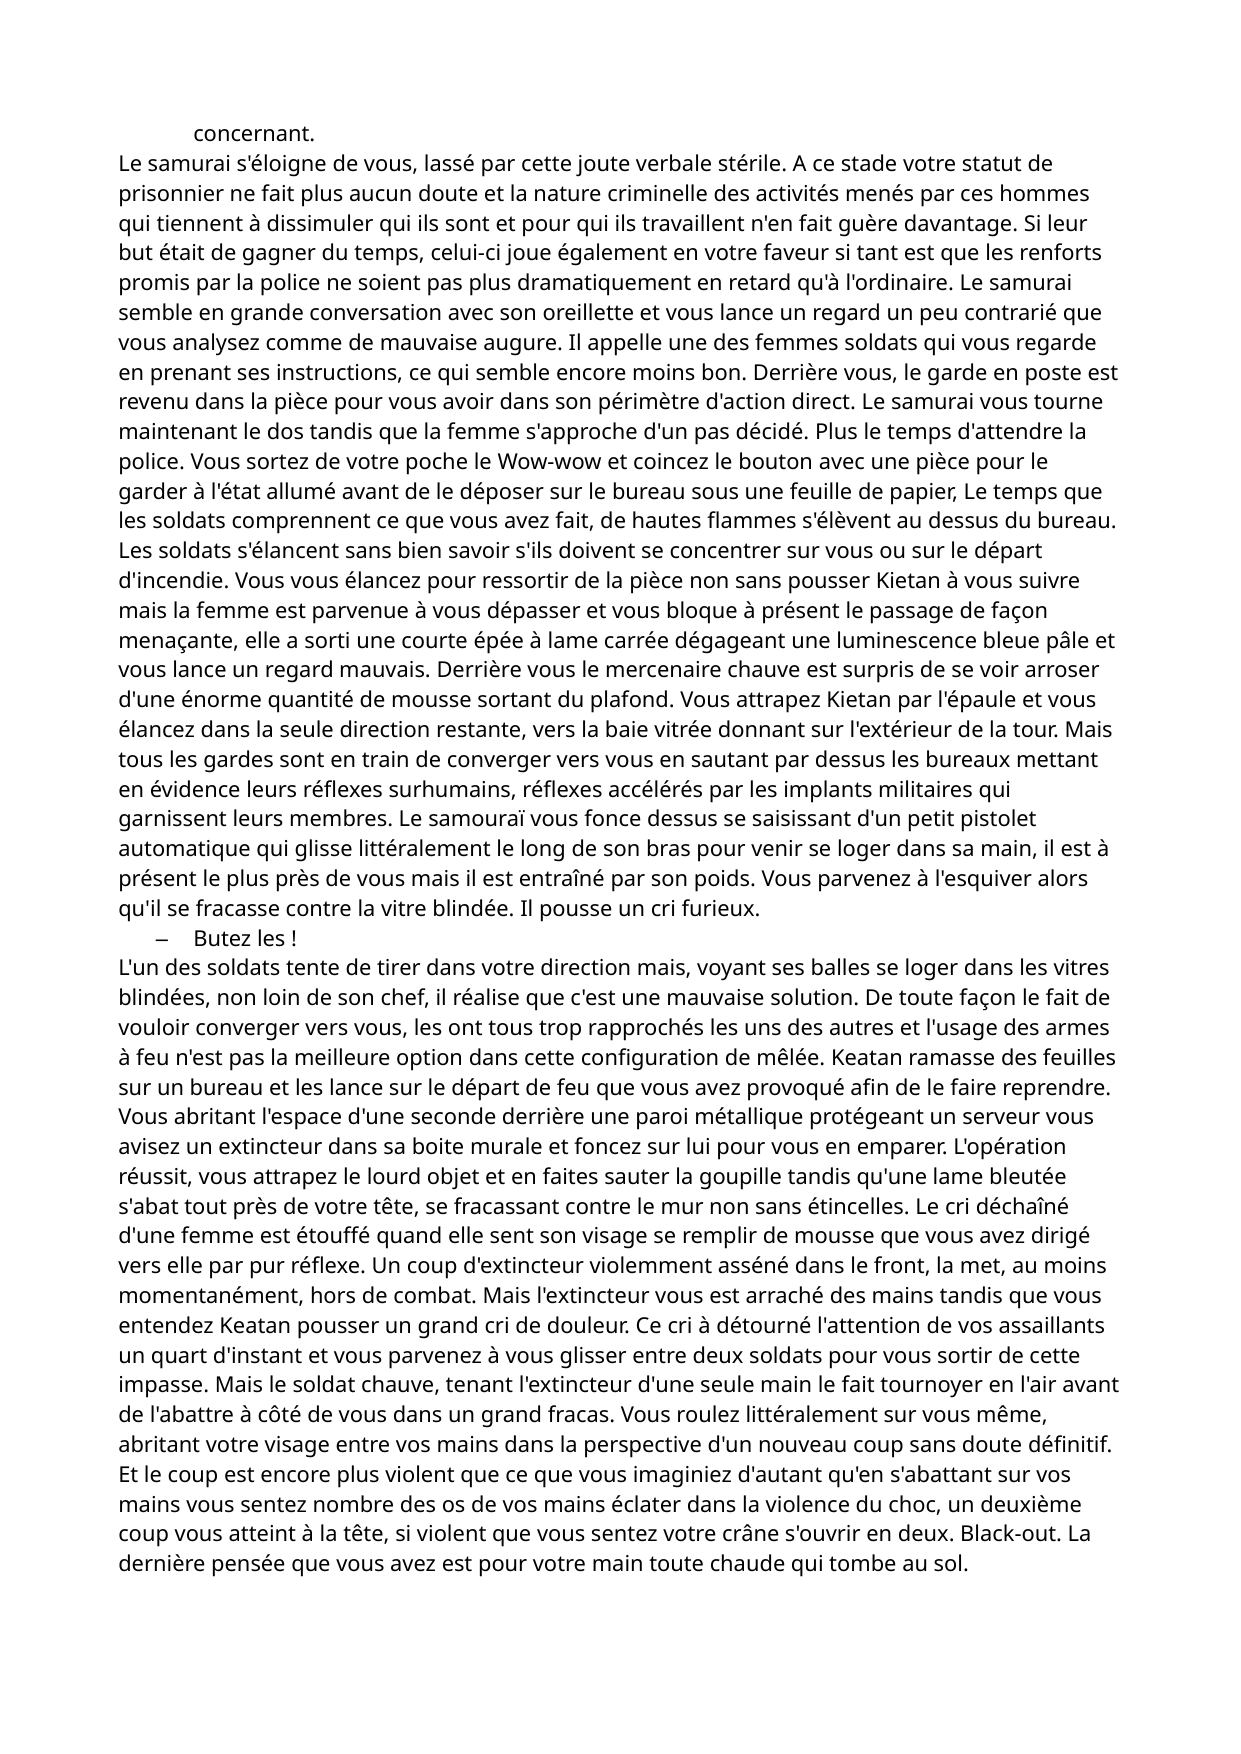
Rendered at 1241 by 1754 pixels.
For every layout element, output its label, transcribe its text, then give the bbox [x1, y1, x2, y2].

text Le samurai s'éloigne de vous, lassé par cette joute verbale stérile. A ce stade votre statut de prisonnier ne fait plus aucun doute et la nature criminelle des activités menés par ces hommes qui tiennent à dissimuler qui ils sont et pour qui ils travaillent n'en fait guère davantage. Si leur but était de gagner du temps, celui-ci joue également en votre faveur si tant est que les renforts promis par la police ne soient pas plus dramatiquement en retard qu'à l'ordinaire. Le samurai semble en grande conversation avec son oreillette et vous lance un regard un peu contrarié que vous analysez comme de mauvaise augure. Il appelle une des femmes soldats qui vous regarde en prenant ses instructions, ce qui semble encore moins bon. Derrière vous, le garde en poste est revenu dans la pièce pour vous avoir dans son périmètre d'action direct. Le samurai vous tourne maintenant le dos tandis que la femme s'approche d'un pas décidé. Plus le temps d'attendre la police. Vous sortez de votre poche le Wow-wow et coincez le bouton avec une pièce pour le garder à l'état allumé avant de le déposer sur le bureau sous une feuille de papier, Le temps que les soldats comprennent ce que vous avez fait, de hautes flammes s'élèvent au dessus du bureau. Les soldats s'élancent sans bien savoir s'ils doivent se concentrer sur vous ou sur le départ d'incendie. Vous vous élancez pour ressortir de la pièce non sans pousser Kietan à vous suivre mais la femme est parvenue à vous dépasser et vous bloque à présent le passage de façon menaçante, elle a sorti une courte épée à lame carrée dégageant une luminescence bleue pâle et vous lance un regard mauvais. Derrière vous le mercenaire chauve est surpris de se voir arroser d'une énorme quantité de mousse sortant du plafond. Vous attrapez Kietan par l'épaule et vous élancez dans la seule direction restante, vers la baie vitrée donnant sur l'extérieur de la tour. Mais tous les gardes sont en train de converger vers vous en sautant par dessus les bureaux mettant en évidence leurs réflexes surhumains, réflexes accélérés par les implants militaires qui garnissent leurs membres. Le samouraï vous fonce dessus se saisissant d'un petit pistolet automatique qui glisse littéralement le long de son bras pour venir se loger dans sa main, il est à présent le plus près de vous mais il est entraîné par son poids. Vous parvenez à l'esquiver alors qu'il se fracasse contre la vitre blindée. Il pousse un cri furieux. [118, 148, 1122, 922]
list Butez les ! [156, 922, 1122, 952]
list concernant. [156, 118, 1122, 148]
text L'un des soldats tente de tirer dans votre direction mais, voyant ses balles se loger dans les vitres blindées, non loin de son chef, il réalise que c'est une mauvaise solution. De toute façon le fait de vouloir converger vers vous, les ont tous trop rapprochés les uns des autres et l'usage des armes à feu n'est pas la meilleure option dans cette configuration de mêlée. Keatan ramasse des feuilles sur un bureau et les lance sur le départ de feu que vous avez provoqué afin de le faire reprendre. Vous abritant l'espace d'une seconde derrière une paroi métallique protégeant un serveur vous avisez un extincteur dans sa boite murale et foncez sur lui pour vous en emparer. L'opération réussit, vous attrapez le lourd objet et en faites sauter la goupille tandis qu'une lame bleutée s'abat tout près de votre tête, se fracassant contre le mur non sans étincelles. Le cri déchaîné d'une femme est étouffé quand elle sent son visage se remplir de mousse que vous avez dirigé vers elle par pur réflexe. Un coup d'extincteur violemment asséné dans le front, la met, au moins momentanément, hors de combat. Mais l'extincteur vous est arraché des mains tandis que vous entendez Keatan pousser un grand cri de douleur. Ce cri à détourné l'attention de vos assaillants un quart d'instant et vous parvenez à vous glisser entre deux soldats pour vous sortir de cette impasse. Mais le soldat chauve, tenant l'extincteur d'une seule main le fait tournoyer en l'air avant de l'abattre à côté de vous dans un grand fracas. Vous roulez littéralement sur vous même, abritant votre visage entre vos mains dans la perspective d'un nouveau coup sans doute définitif. Et le coup est encore plus violent que ce que vous imaginiez d'autant qu'en s'abattant sur vos mains vous sentez nombre des os de vos mains éclater dans la violence du choc, un deuxième coup vous atteint à la tête, si violent que vous sentez votre crâne s'ouvrir en deux. Black-out. La dernière pensée que vous avez est pour votre main toute chaude qui tombe au sol. [118, 952, 1122, 1578]
